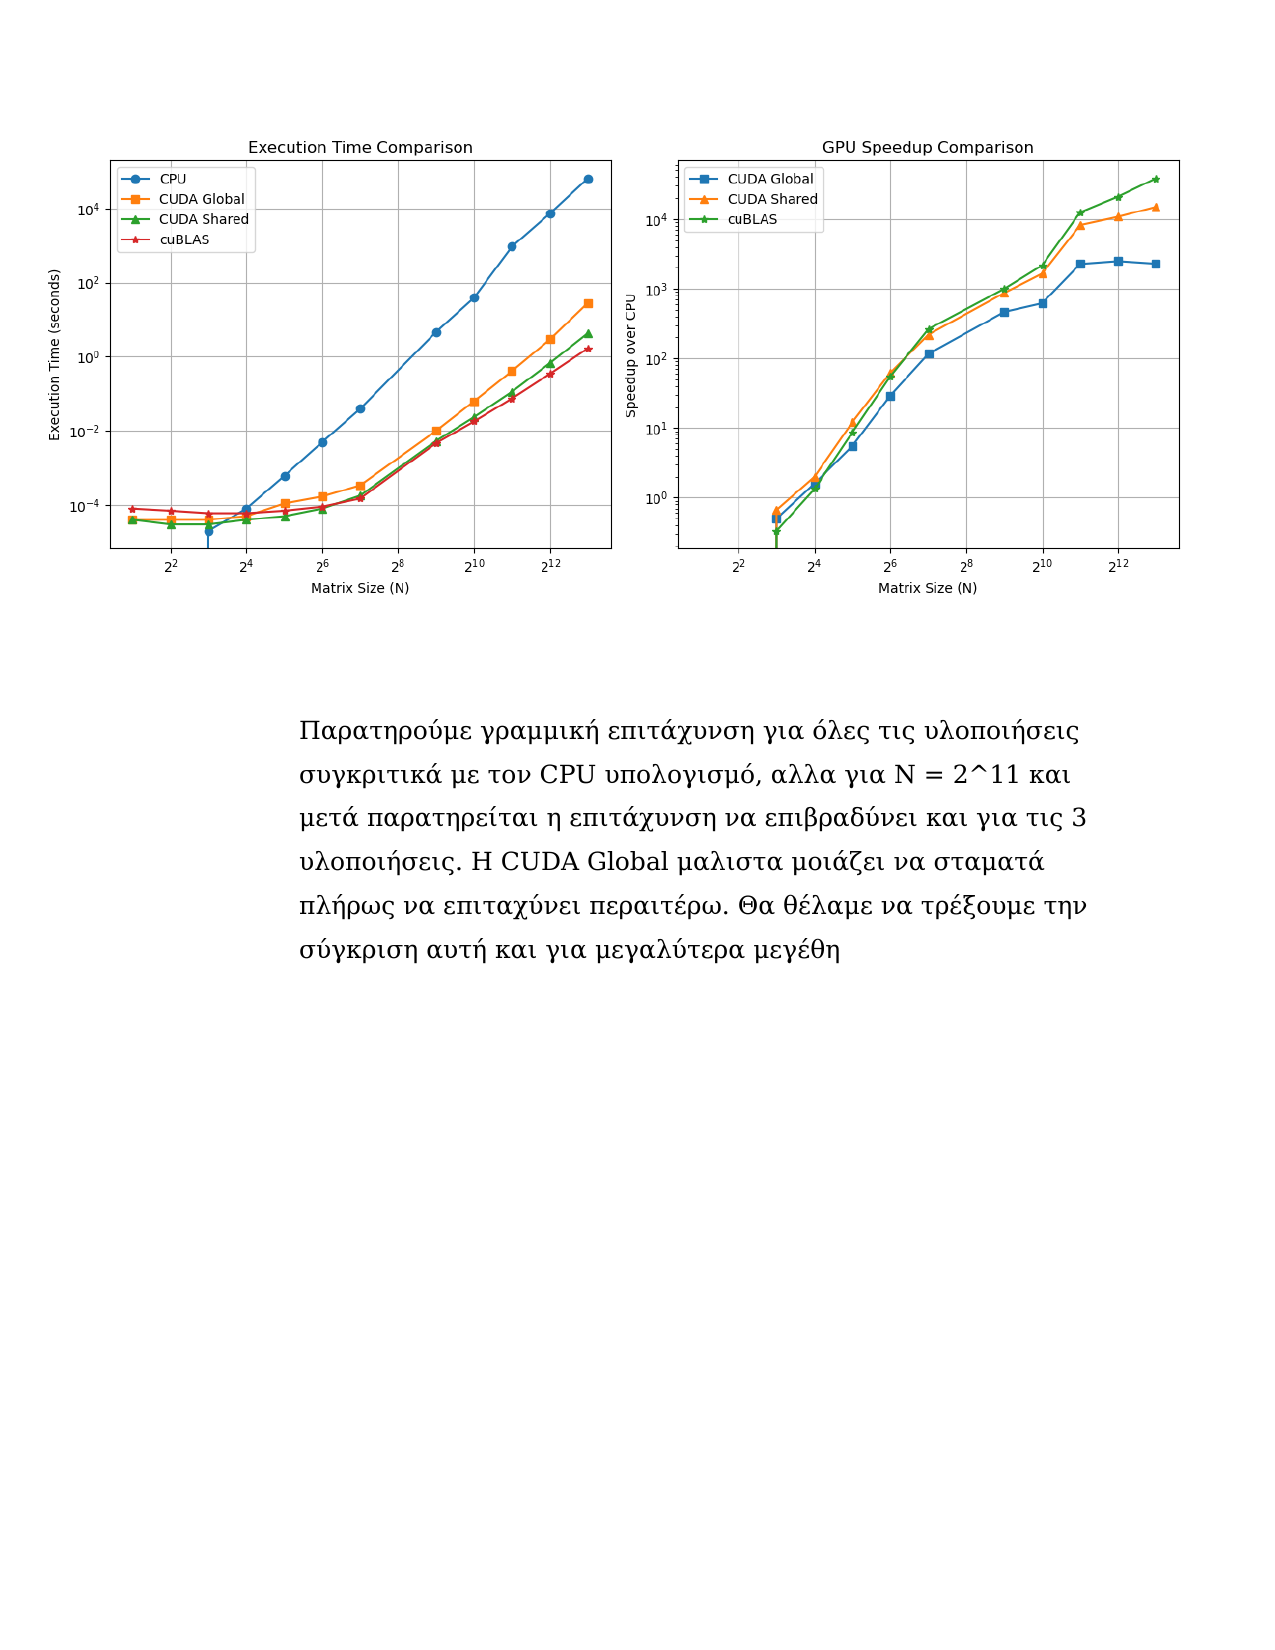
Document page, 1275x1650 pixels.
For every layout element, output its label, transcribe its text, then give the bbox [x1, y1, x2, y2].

list Παρατηρούμε γραμμική επιτάχυνση για όλες τις υλοποιήσεις συγκριτικά με τον CPU υπολογισμό, αλλα για N = 2^11 και μετά παρατηρείται η επιτάχυνση να επιβραδύνει και για τις 3 υλοποιήσεις. Η CUDA Global μαλιστα μοιάζει να σταματά πλήρως να επιταχύνει περαιτέρω. Θα θέλαμε να τρέξουμε την σύγκριση αυτή και για μεγαλύτερα μεγέθη [299, 716, 1125, 964]
picture [38, 128, 1187, 602]
